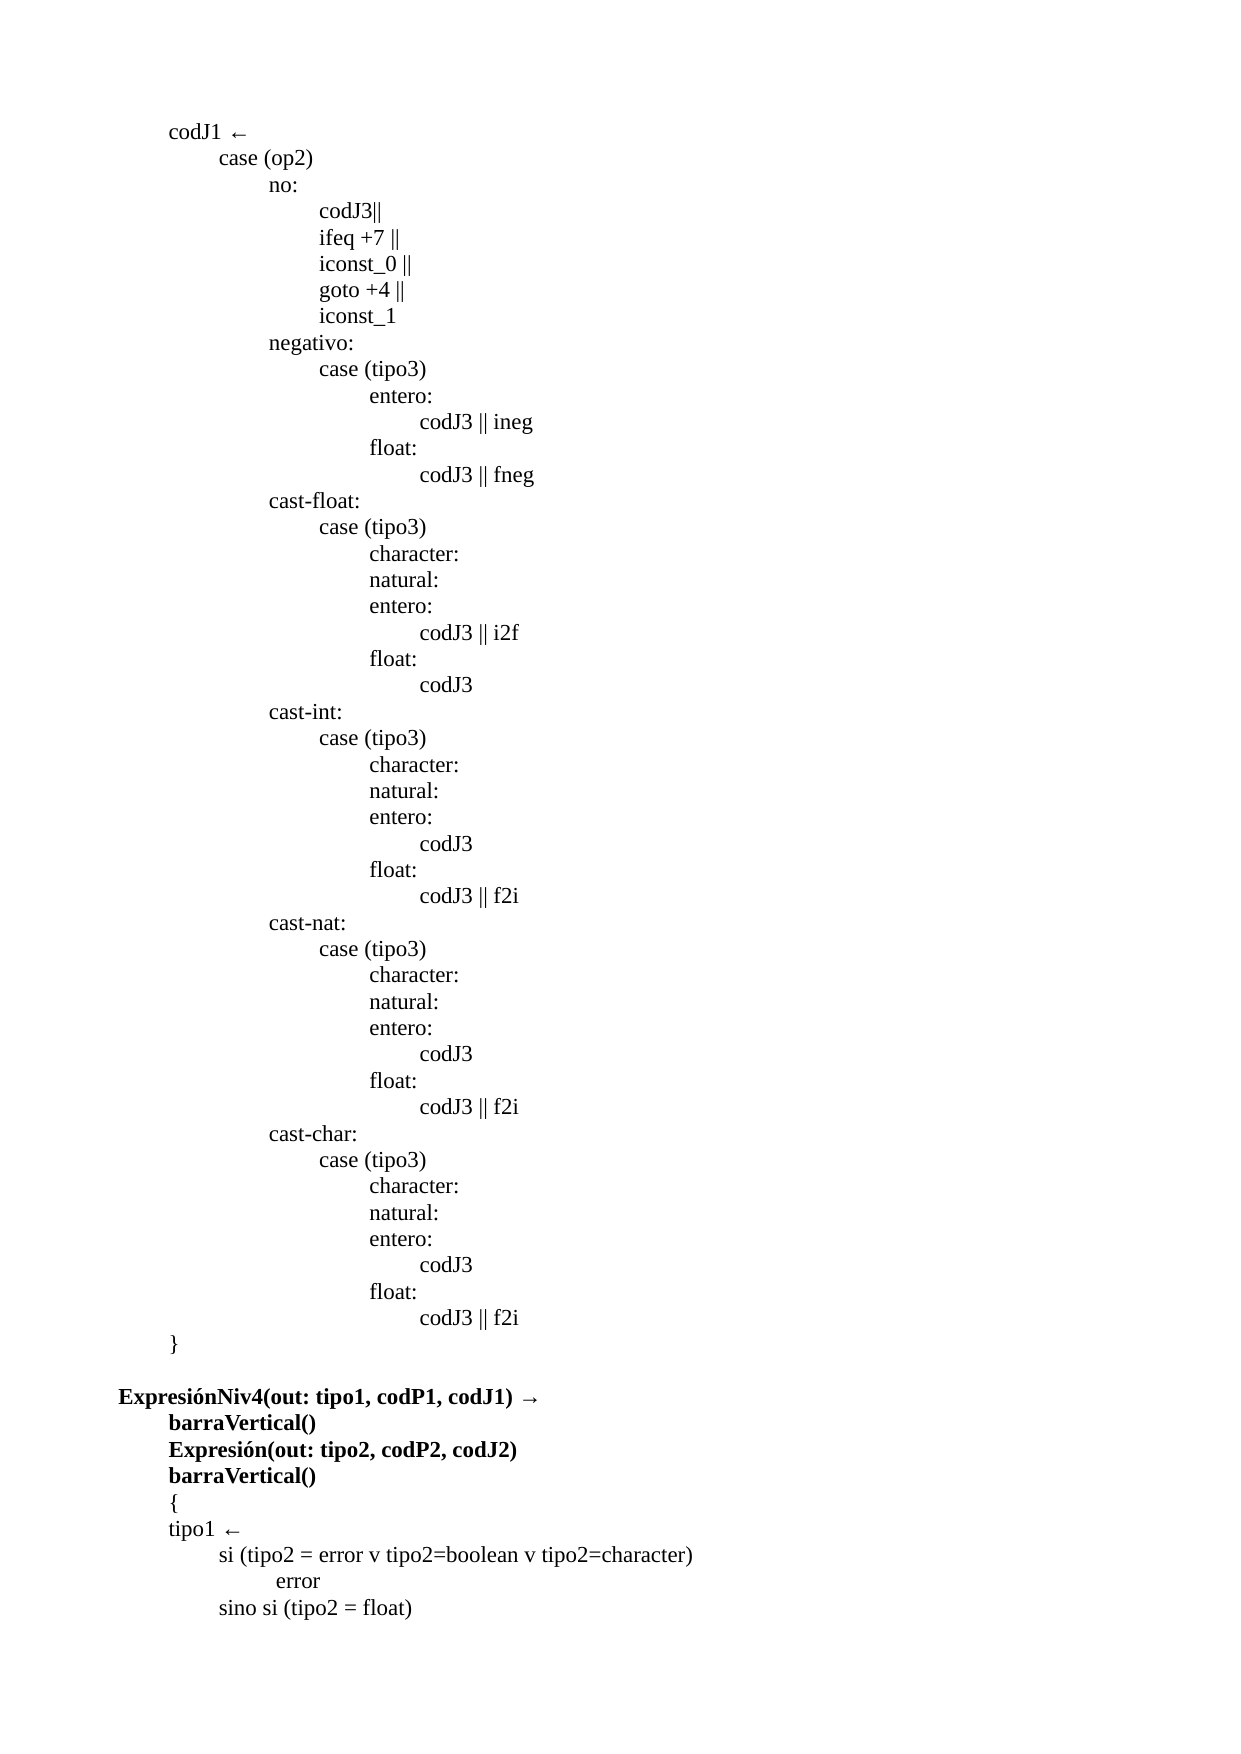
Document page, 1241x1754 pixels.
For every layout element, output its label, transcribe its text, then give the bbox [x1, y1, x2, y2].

text negativo: [118, 329, 1122, 355]
text float: [118, 856, 1122, 882]
text iconst_1 [118, 303, 1122, 329]
text codJ3 [118, 1251, 1122, 1278]
text Expresión(out: tipo2, codP2, codJ2) [118, 1436, 1122, 1462]
text codJ3 [118, 672, 1122, 698]
text float: [118, 1067, 1122, 1093]
text float: [118, 434, 1122, 461]
text codJ3 || i2f [118, 619, 1122, 645]
text iconst_0 || [118, 250, 1122, 276]
text cast-char: [118, 1119, 1122, 1146]
text goto +4 || [118, 276, 1122, 303]
text no: [118, 171, 1122, 197]
text tipo1 ← [118, 1515, 1122, 1541]
text codJ3 || fneg [118, 461, 1122, 487]
text ExpresiónNiv4(out: tipo1, codP1, codJ1) → [118, 1383, 1122, 1409]
text character: [118, 540, 1122, 566]
text case (tipo3) [118, 935, 1122, 961]
text case (op2) [118, 144, 1122, 171]
text codJ3 || f2i [118, 882, 1122, 909]
text si (tipo2 = error v tipo2=boolean v tipo2=character) [118, 1541, 1122, 1568]
text } [118, 1330, 1122, 1357]
text case (tipo3) [118, 1146, 1122, 1172]
text sino si (tipo2 = float) [118, 1594, 1122, 1620]
text codJ3 [118, 830, 1122, 856]
text character: [118, 751, 1122, 777]
text cast-float: [118, 487, 1122, 513]
text natural: [118, 988, 1122, 1014]
text case (tipo3) [118, 355, 1122, 382]
text { [118, 1488, 1122, 1515]
text error [118, 1568, 1122, 1594]
text codJ3 [118, 1041, 1122, 1067]
text float: [118, 1278, 1122, 1304]
text entero: [118, 382, 1122, 408]
text float: [118, 645, 1122, 672]
text character: [118, 961, 1122, 988]
text codJ1 ← [118, 118, 1122, 144]
text natural: [118, 1199, 1122, 1225]
text codJ3 || f2i [118, 1093, 1122, 1119]
text codJ3 || f2i [118, 1304, 1122, 1330]
text case (tipo3) [118, 724, 1122, 751]
text entero: [118, 592, 1122, 619]
text character: [118, 1172, 1122, 1199]
text codJ3|| [118, 197, 1122, 223]
text entero: [118, 1225, 1122, 1251]
text barraVertical() [118, 1462, 1122, 1488]
text codJ3 || ineg [118, 408, 1122, 434]
text natural: [118, 777, 1122, 803]
text entero: [118, 1014, 1122, 1041]
text barraVertical() [118, 1409, 1122, 1436]
text cast-int: [118, 698, 1122, 724]
text cast-nat: [118, 909, 1122, 935]
text case (tipo3) [118, 513, 1122, 540]
text natural: [118, 566, 1122, 592]
text ifeq +7 || [118, 223, 1122, 250]
text entero: [118, 803, 1122, 830]
